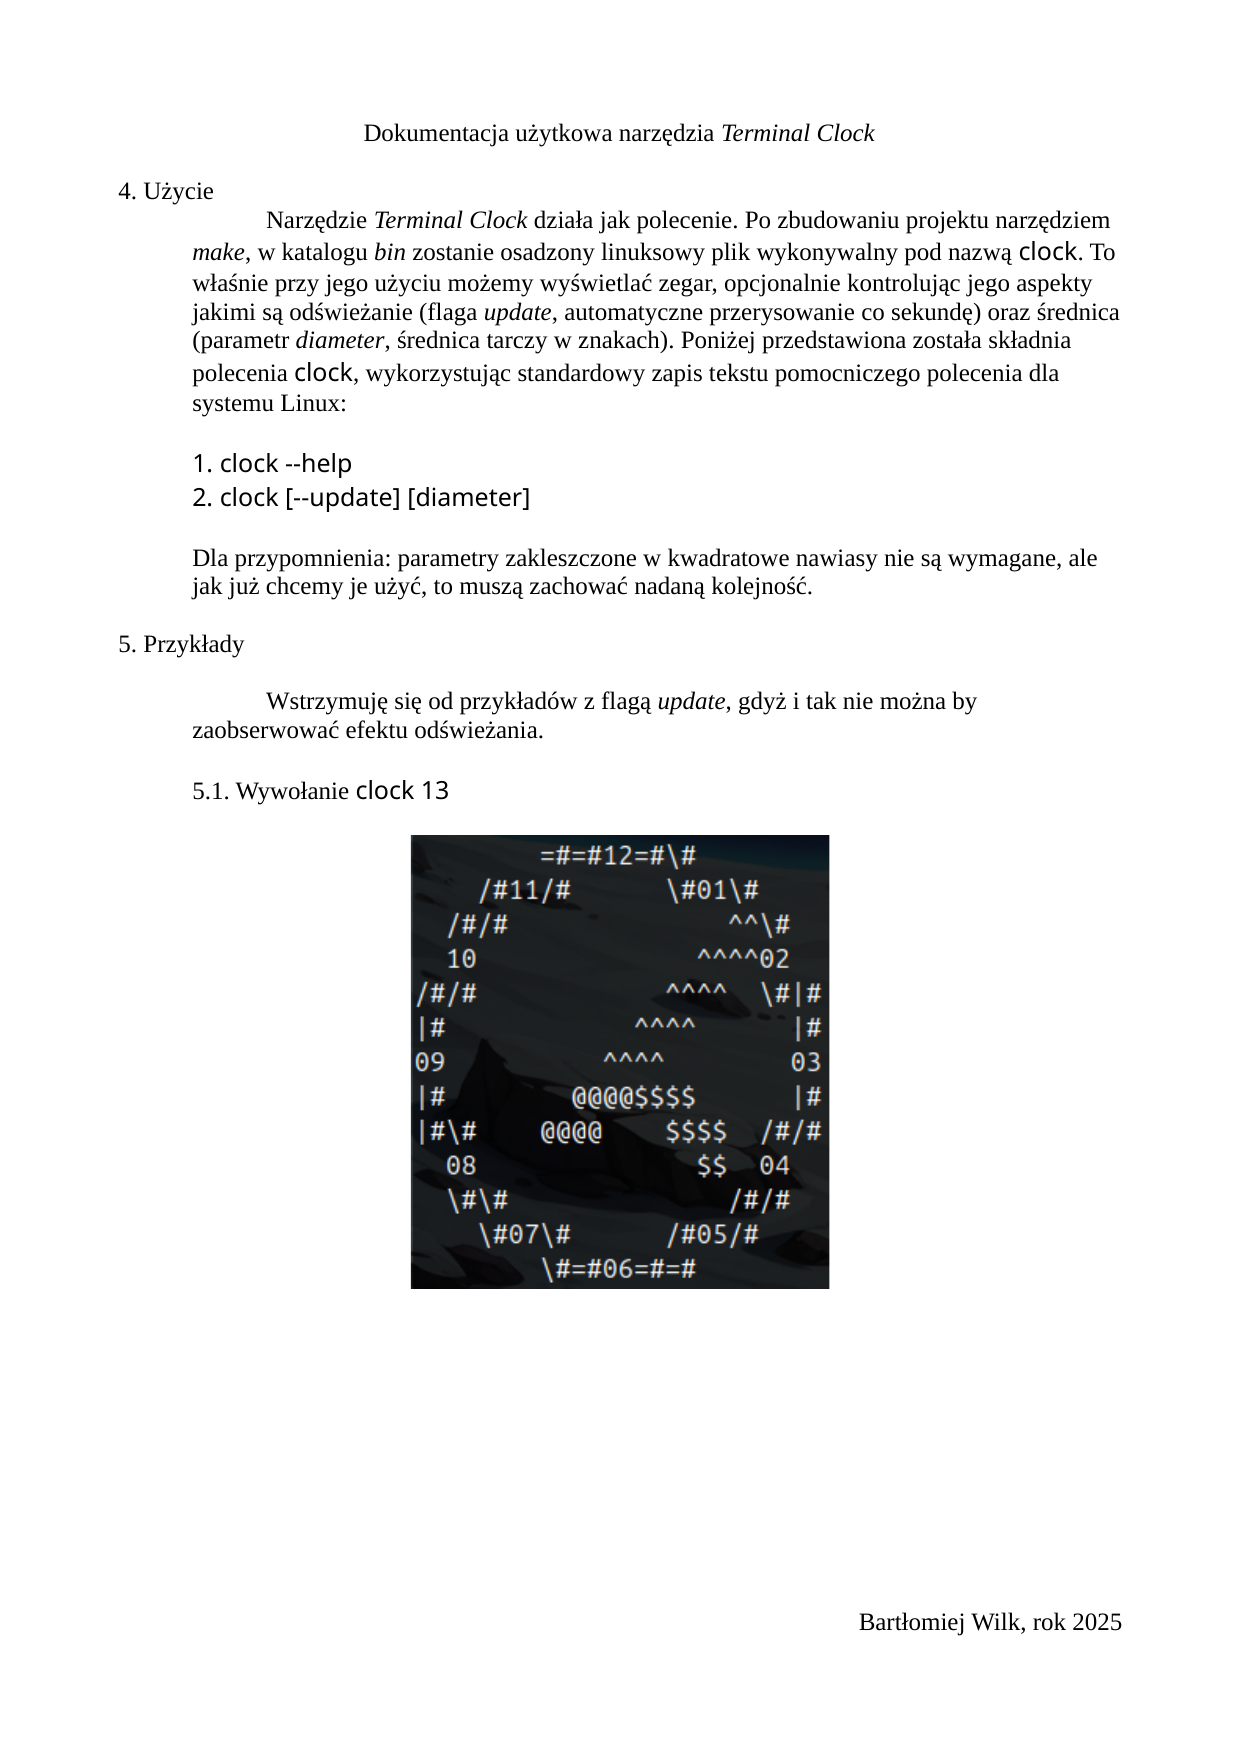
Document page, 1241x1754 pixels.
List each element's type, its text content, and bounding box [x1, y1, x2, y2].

text 5. Przykłady [118, 629, 1122, 658]
picture [410, 835, 830, 1289]
text 2. clock [--update] [diameter] [192, 480, 1122, 514]
text 4. Użycie [118, 176, 1122, 205]
text Wstrzymuję się od przykładów z flagą update, gdyż i tak nie można by zaobserwować efektu odświeżania. [192, 686, 1122, 744]
text Dla przypomnienia: parametry zakleszczone w kwadratowe nawiasy nie są wymagane, ale jak już chcemy je użyć, to muszą zachować nadaną kolejność. [192, 543, 1122, 600]
text 1. clock --help [192, 446, 1122, 480]
text 5.1. Wywołanie clock 13 [192, 773, 1122, 807]
text Narzędzie Terminal Clock działa jak polecenie. Po zbudowaniu projektu narzędziem make, w katalogu bin zostanie osadzony linuksowy plik wykonywalny pod nazwą clock. To właśnie przy jego użyciu możemy wyświetlać zegar, opcjonalnie kontrolując jego aspekty jakimi są odświeżanie (flaga update, automatyczne przerysowanie co sekundę) oraz średnica (parametr diameter, średnica tarczy w znakach). Poniżej przedstawiona została składnia polecenia clock, wykorzystując standardowy zapis tekstu pomocniczego polecenia dla systemu Linux: [192, 205, 1122, 417]
